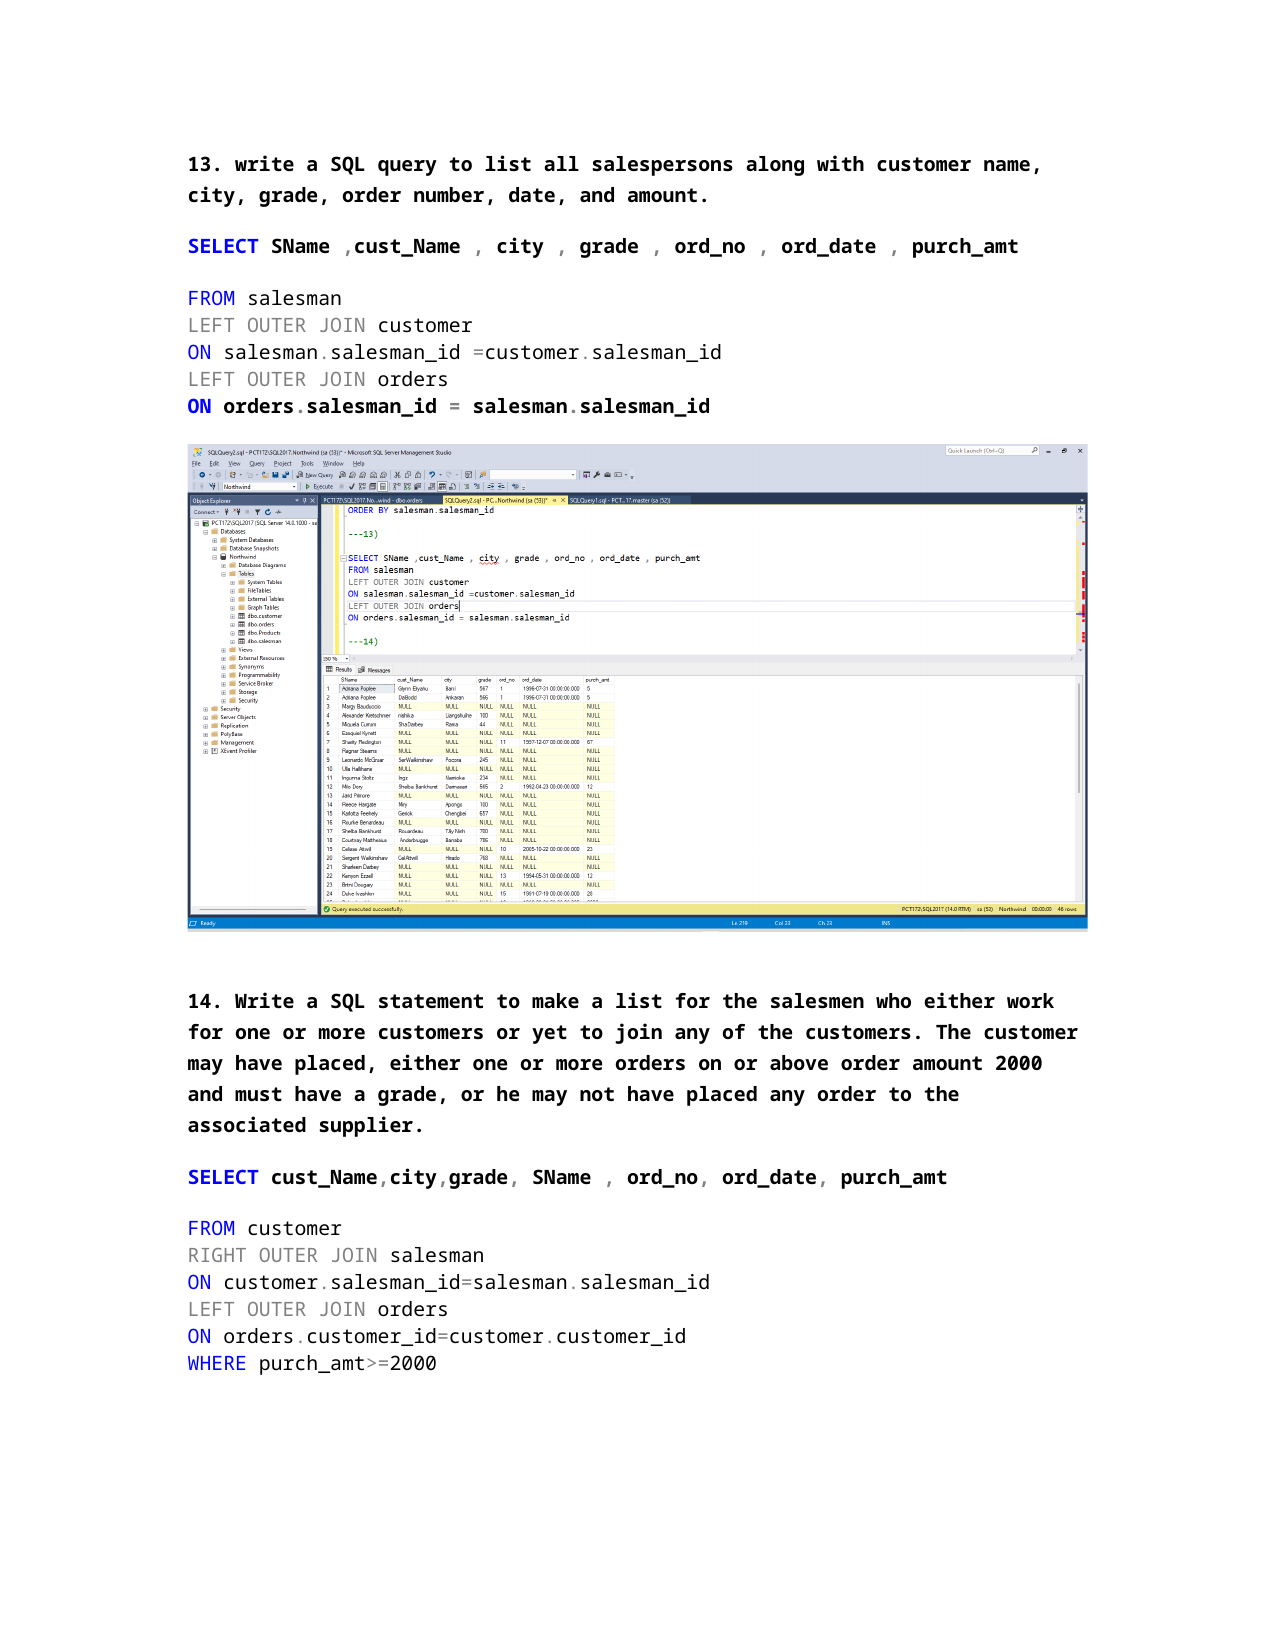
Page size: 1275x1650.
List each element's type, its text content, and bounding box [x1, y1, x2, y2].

text ON orders.customer_id=customer.customer_id [187, 1323, 1087, 1349]
text SELECT SName ,cust_Name , city , grade , ord_no , ord_date , purch_amt [187, 233, 1087, 260]
text FROM salesman [187, 284, 1087, 311]
text LEFT OUTER JOIN customer [187, 311, 1087, 338]
text SELECT cust_Name,city,grade, SName , ord_no, ord_date, purch_amt [187, 1163, 1087, 1190]
text RIGHT OUTER JOIN salesman [187, 1242, 1087, 1269]
text ON salesman.salesman_id =customer.salesman_id [187, 338, 1087, 365]
text ON orders.salesman_id = salesman.salesman_id [187, 392, 1087, 419]
text 14. Write a SQL statement to make a list for the salesmen who either work for one or more customers or yet to join any of the customers. The customer may have placed, either one or more orders on or above order amount 2000 and must have a grade, or he may not have placed any order to the associated supplier. [187, 987, 1087, 1138]
text LEFT OUTER JOIN orders [187, 1296, 1087, 1323]
picture [187, 444, 1088, 932]
text LEFT OUTER JOIN orders [187, 365, 1087, 392]
text FROM customer [187, 1215, 1087, 1242]
text WHERE purch_amt>=2000 [187, 1349, 1087, 1377]
text 13. write a SQL query to list all salespersons along with customer name, city, grade, order number, date, and amount. [187, 150, 1087, 208]
text ON customer.salesman_id=salesman.salesman_id [187, 1269, 1087, 1296]
